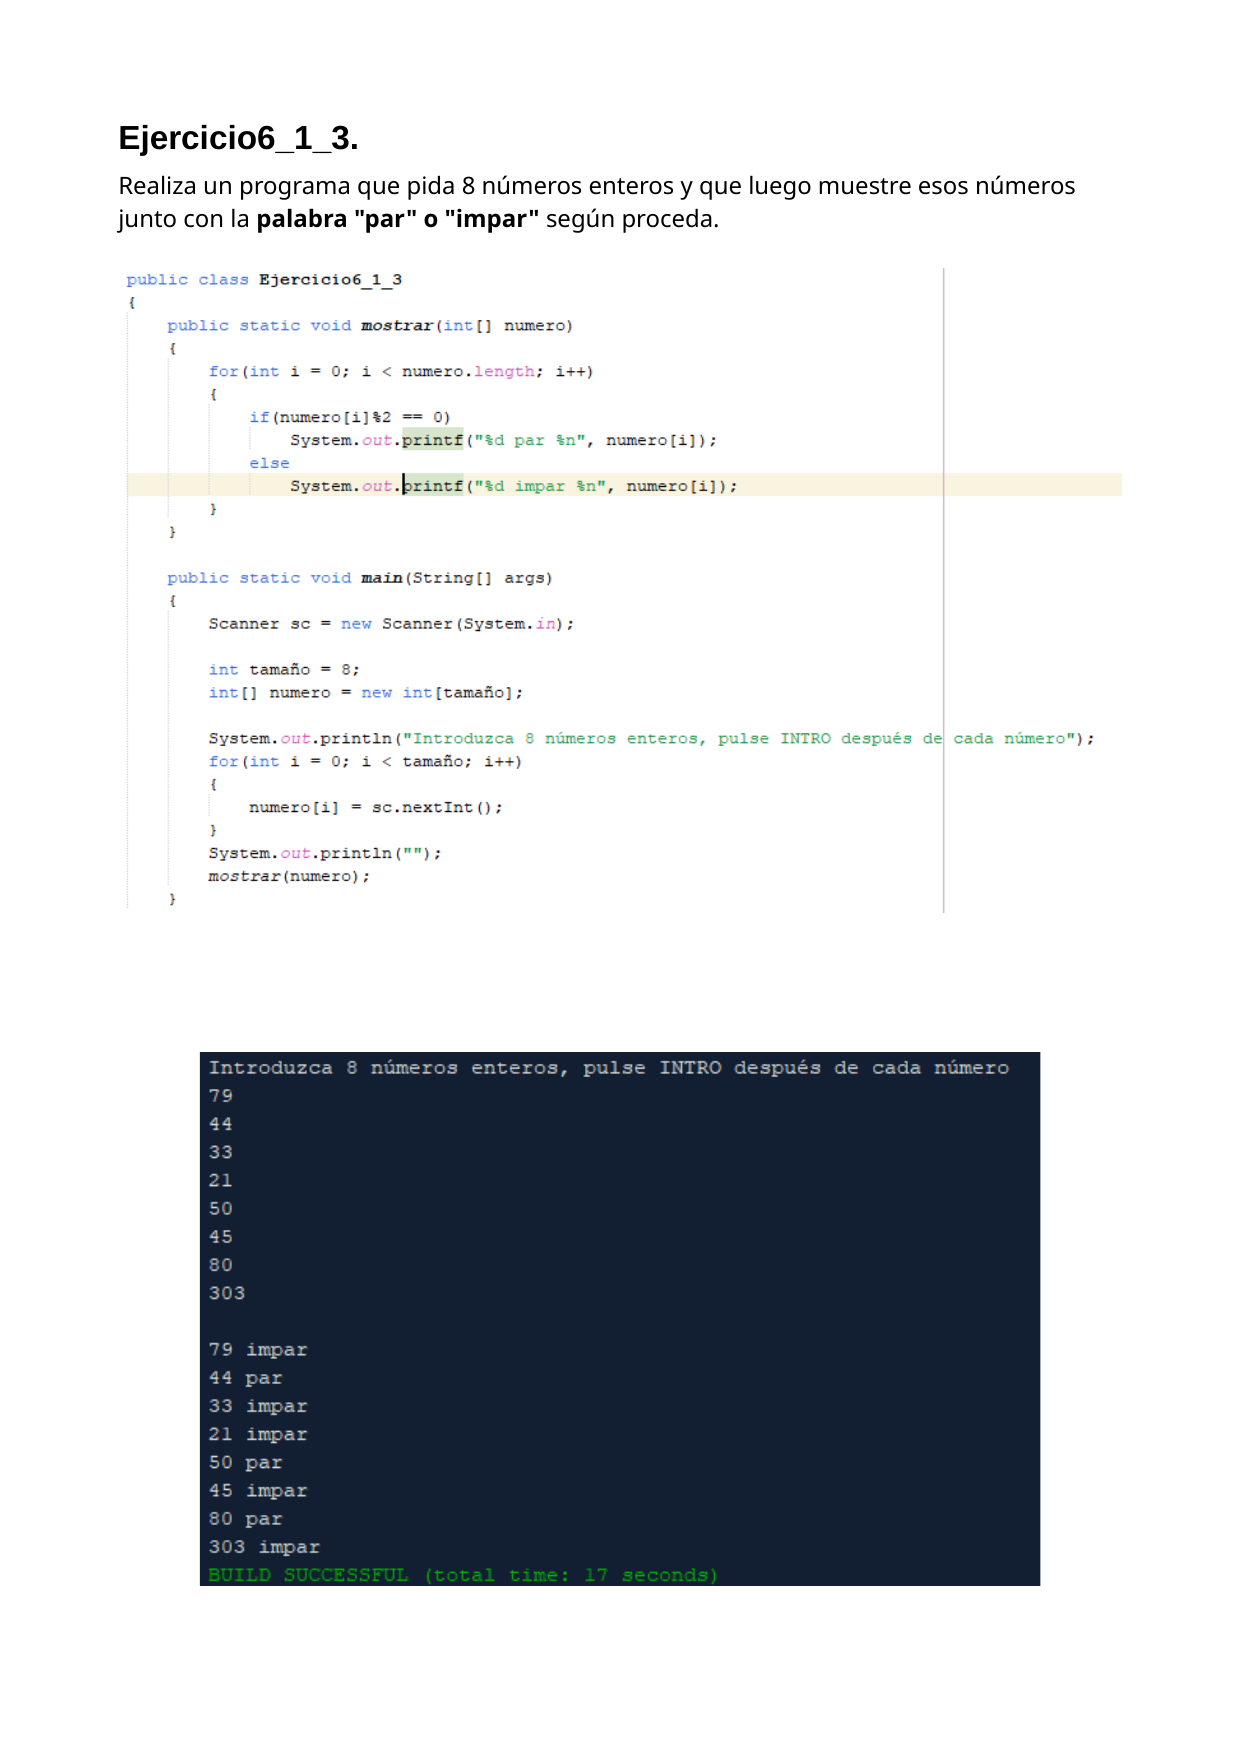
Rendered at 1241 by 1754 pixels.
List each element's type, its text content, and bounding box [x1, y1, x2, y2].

text Realiza un programa que pida 8 números enteros y que luego muestre esos números junto con la palabra "par" o "impar" según proceda. [118, 169, 1122, 234]
picture [118, 268, 1123, 913]
picture [199, 1052, 1041, 1586]
subtitle Ejercicio6_1_3. [118, 118, 1122, 157]
